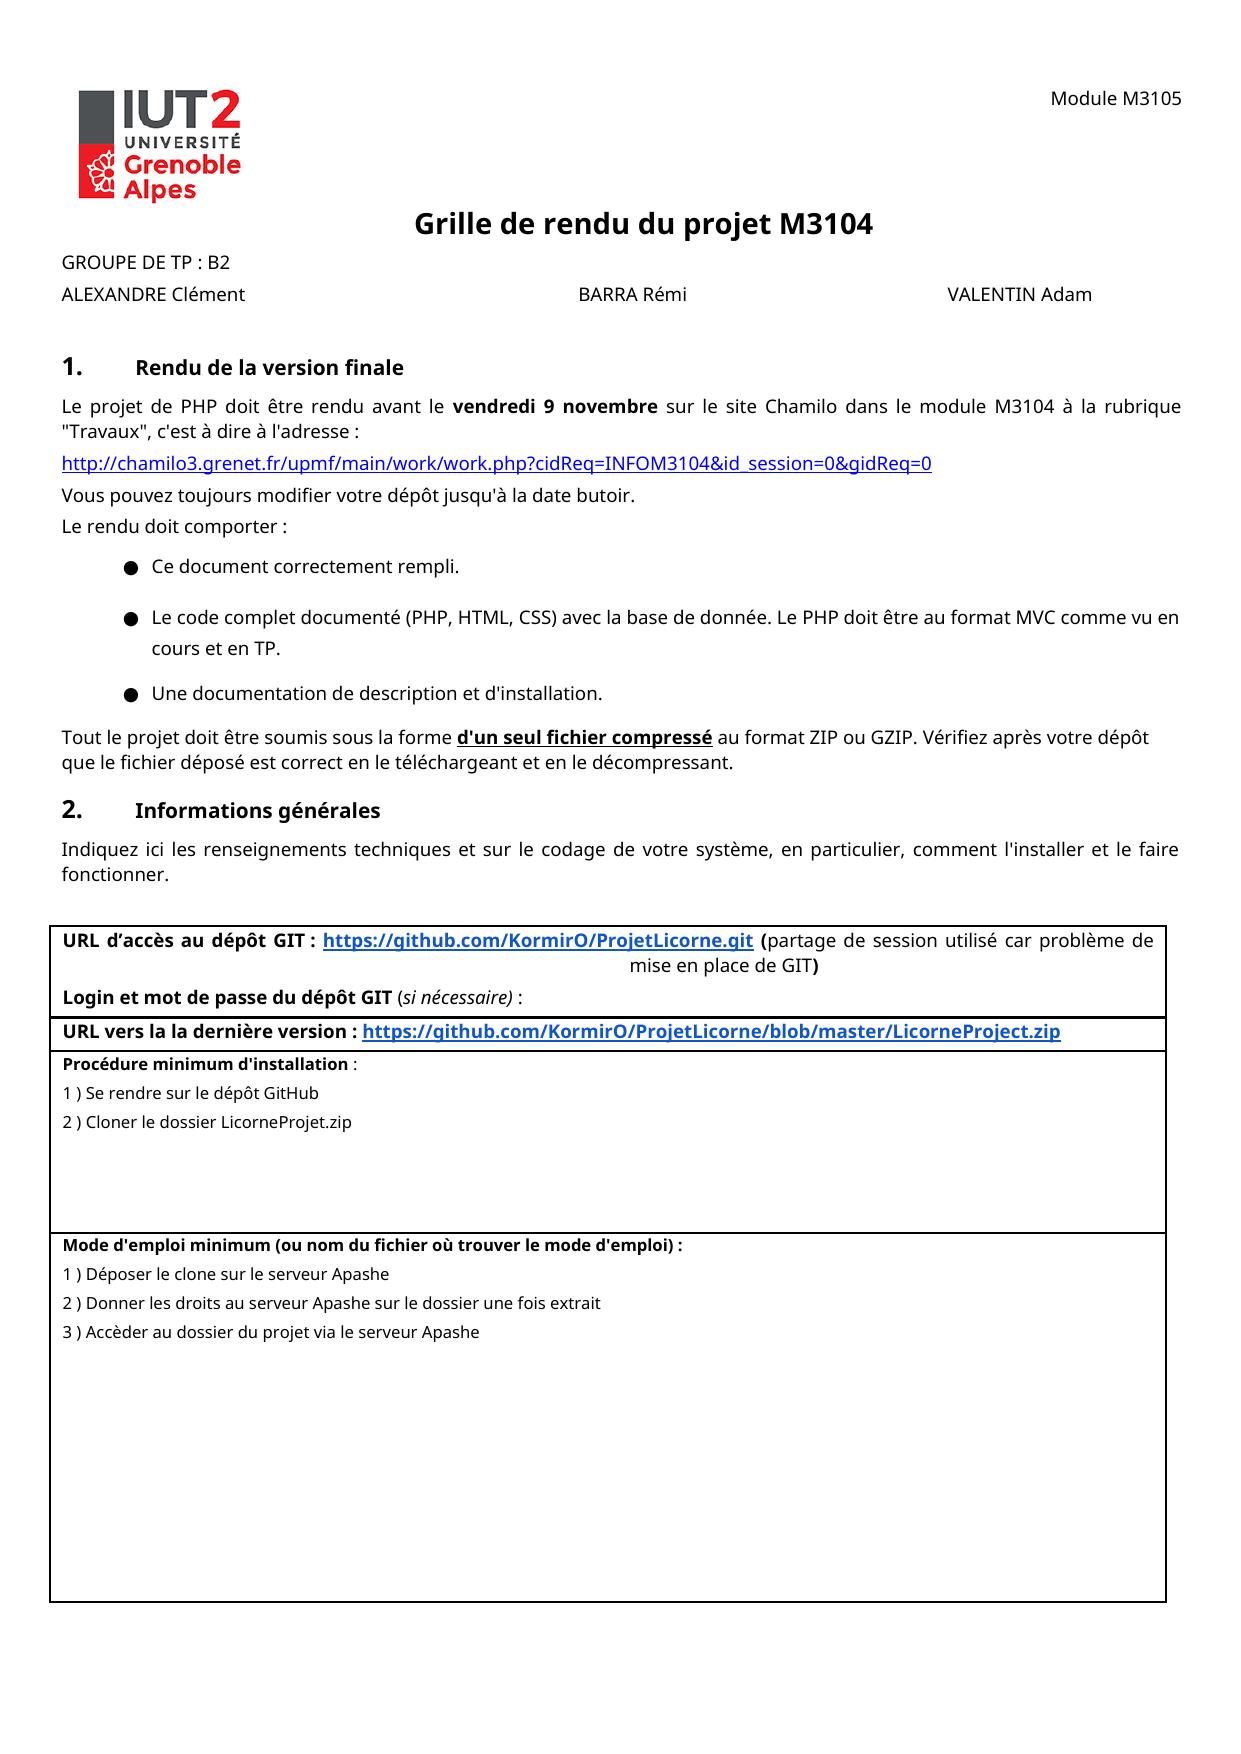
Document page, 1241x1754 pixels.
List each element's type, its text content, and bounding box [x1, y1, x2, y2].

table_header URL d’accès au dépôt GIT : https://github.com/KormirO/ProjetLicorne.git (partage de session utilisé car problème de mise en place de GIT) Login et mot de passe du dépôt GIT (si nécessaire) : [51, 927, 1165, 1016]
text Indiquez ici les renseignements techniques et sur le codage de votre système, en particulier, comment l'installer et le faire fonctionner. [61, 836, 1182, 887]
text Vous pouvez toujours modifier votre dépôt jusqu'à la date butoir. [61, 482, 1182, 508]
table_cell Procédure minimum d'installation : 1 ) Se rendre sur le dépôt GitHub 2 ) Cloner le dossier LicorneProjet.zip [51, 1052, 1165, 1232]
text GROUPE DE TP : B2 [61, 249, 1182, 274]
title Grille de rendu du projet M3104 [106, 111, 1182, 243]
table_cell Mode d'emploi minimum (ou nom du fichier où trouver le mode d'emploi) : 1 ) Déposer le clone sur le serveur Apashe 2 ) Donner les droits au serveur Apashe sur le dossier une fois extrait 3 ) Accèder au dossier du projet via le serveur Apashe [51, 1234, 1165, 1601]
picture [78, 81, 267, 204]
table_cell URL vers la la dernière version : https://github.com/KormirO/ProjetLicorne/blob/master/LicorneProject.zip [51, 1019, 1165, 1050]
text Le projet de PHP doit être rendu avant le vendredi 9 novembre sur le site Chamilo dans le module M3104 à la rubrique "Travaux", c'est à dire à l'adresse : [61, 393, 1182, 444]
list Informations générales [61, 792, 1182, 826]
text Tout le projet doit être soumis sous la forme d'un seul fichier compressé au format ZIP ou GZIP. Vérifiez après votre dépôt que le fichier déposé est correct en le téléchargeant et en le décompressant. [61, 724, 1182, 775]
list Le code complet documenté (PHP, HTML, CSS) avec la base de donnée. Le PHP doit être au format MVC comme vu en cours et en TP. [123, 597, 1182, 661]
list Une documentation de description et d'installation. [123, 673, 1182, 711]
list Ce document correctement rempli. [123, 546, 1182, 584]
text ALEXANDRE Clément BARRA Rémi VALENTIN Adam [61, 281, 1182, 332]
text Le rendu doit comporter : [61, 514, 1182, 539]
list Rendu de la version finale [61, 348, 1182, 383]
text http://chamilo3.grenet.fr/upmf/main/work/work.php?cidReq=INFOM3104&id_session=0&gidReq=0 [61, 450, 1182, 476]
